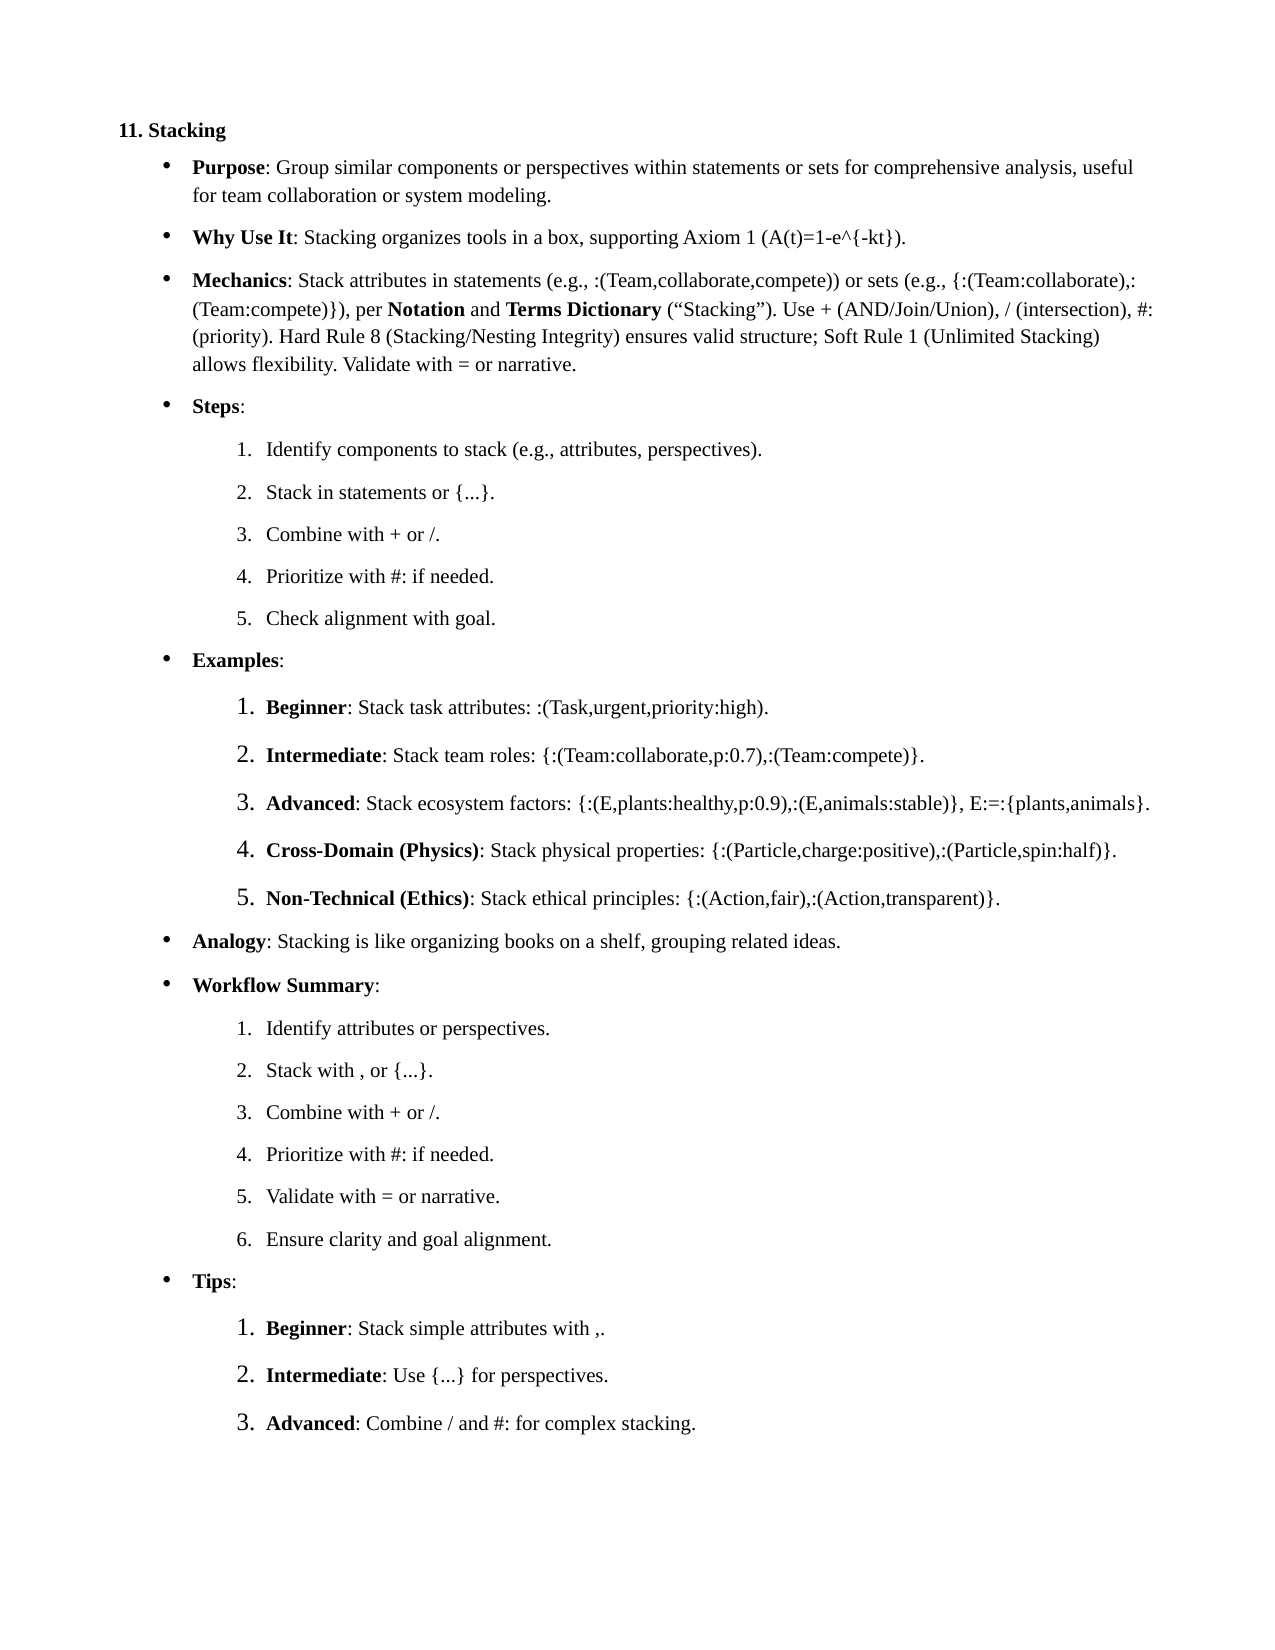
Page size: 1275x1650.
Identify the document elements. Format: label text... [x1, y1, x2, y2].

subtitle 11. Stacking [118, 118, 1157, 142]
list Identify attributes or perspectives. [236, 1016, 1157, 1040]
list Analogy: Stacking is like organizing books on a shelf, grouping related ideas. [162, 929, 1157, 954]
list Combine with + or /. [236, 522, 1157, 546]
list Examples: [162, 648, 1157, 673]
list Prioritize with #: if needed. [236, 564, 1157, 588]
list Intermediate: Stack team roles: {:(Team:collaborate,p:0.7),:(Team:compete)}. [236, 739, 1157, 768]
list Steps: [162, 394, 1157, 419]
list Prioritize with #: if needed. [236, 1142, 1157, 1166]
list Combine with + or /. [236, 1100, 1157, 1124]
list Stack in statements or {...}. [236, 479, 1157, 504]
list Cross-Domain (Physics): Stack physical properties: {:(Particle,charge:positive),:(Particle,spin:half)}. [236, 834, 1157, 863]
list Stack with , or {...}. [236, 1058, 1157, 1082]
list Advanced: Stack ecosystem factors: {:(E,plants:healthy,p:0.9),:(E,animals:stable)}, E:=:{plants,animals}. [236, 787, 1157, 815]
list Why Use It: Stacking organizes tools in a box, supporting Axiom 1 (A(t)=1-e^{-kt}). [162, 225, 1157, 250]
list Beginner: Stack simple attributes with ,. [236, 1312, 1157, 1341]
list Non-Technical (Ethics): Stack ethical principles: {:(Action,fair),:(Action,transparent)}. [236, 882, 1157, 911]
list Workflow Summary: [162, 973, 1157, 997]
list Check alignment with goal. [236, 606, 1157, 630]
list Identify components to stack (e.g., attributes, perspectives). [236, 437, 1157, 461]
list Advanced: Combine / and #: for complex stacking. [236, 1407, 1157, 1436]
list Beginner: Stack task attributes: :(Task,urgent,priority:high). [236, 691, 1157, 720]
list Mechanics: Stack attributes in statements (e.g., :(Team,collaborate,compete)) or sets (e.g., {:(Team:collaborate),:(Team:compete)}), per Notation and Terms Dictionary (“Stacking”). Use + (AND/Join/Union), / (intersection), #: (priority). Hard Rule 8 (Stacking/Nesting Integrity) ensures valid structure; Soft Rule 1 (Unlimited Stacking) allows flexibility. Validate with = or narrative. [162, 268, 1157, 376]
list Validate with = or narrative. [236, 1184, 1157, 1208]
list Tips: [162, 1269, 1157, 1294]
list Purpose: Group similar components or perspectives within statements or sets for comprehensive analysis, useful for team collaboration or system modeling. [162, 155, 1157, 207]
list Ensure clarity and goal alignment. [236, 1227, 1157, 1251]
list Intermediate: Use {...} for perspectives. [236, 1359, 1157, 1388]
